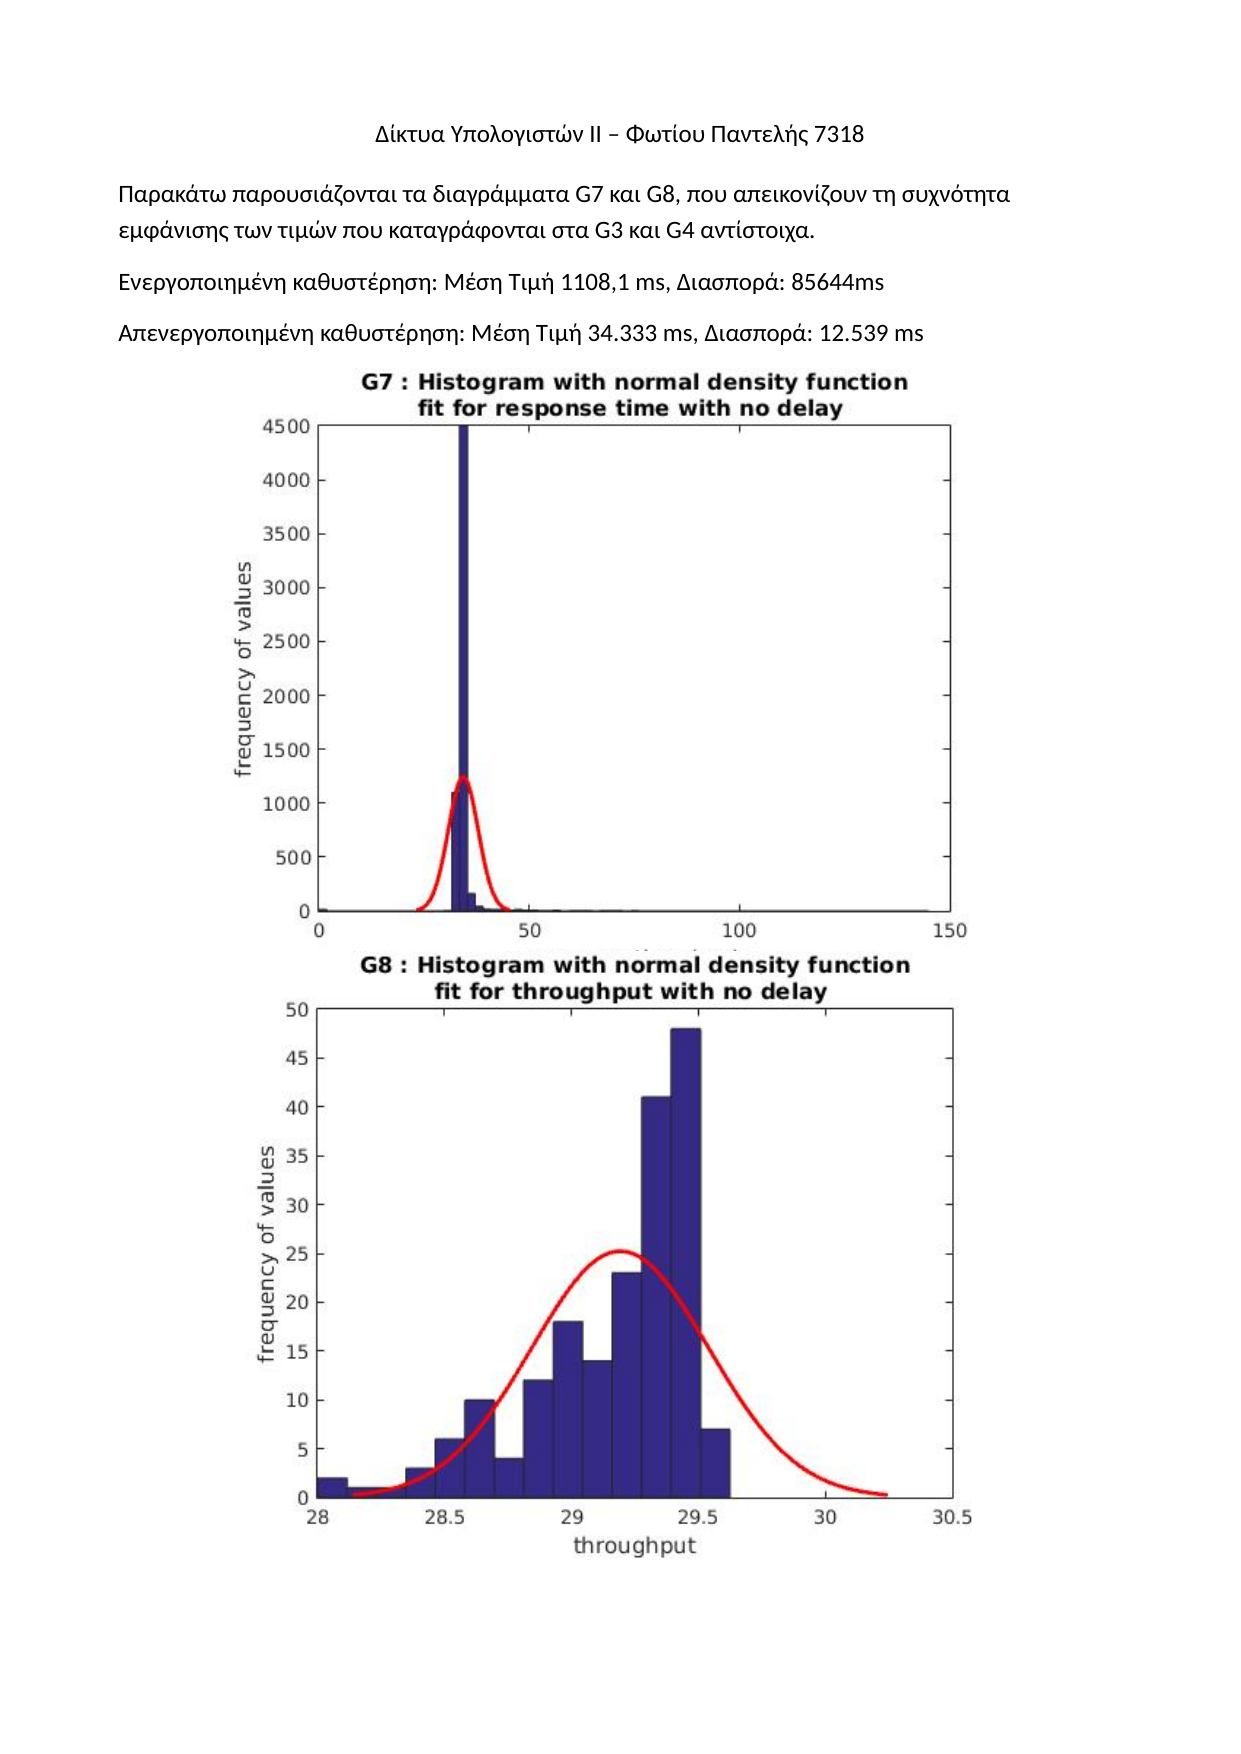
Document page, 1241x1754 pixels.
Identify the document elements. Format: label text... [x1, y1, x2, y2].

subtitle Απενεργοποιημένη καθυστέρηση: Μέση Τιμή 34.333 ms, Διασπορά: 12.539 ms [118, 317, 1122, 347]
text Ενεργοποιημένη καθυστέρηση: Μέση Τιμή 1108,1 ms, Διασπορά: 85644ms [118, 266, 1122, 296]
subtitle Παρακάτω παρουσιάζονται τα διαγράμματα G7 και G8, που απεικονίζουν τη συχνότητα εμφάνισης των τιμών που καταγράφονται στα G3 και G4 αντίστοιχα. [118, 178, 1122, 245]
picture [211, 368, 1029, 1565]
